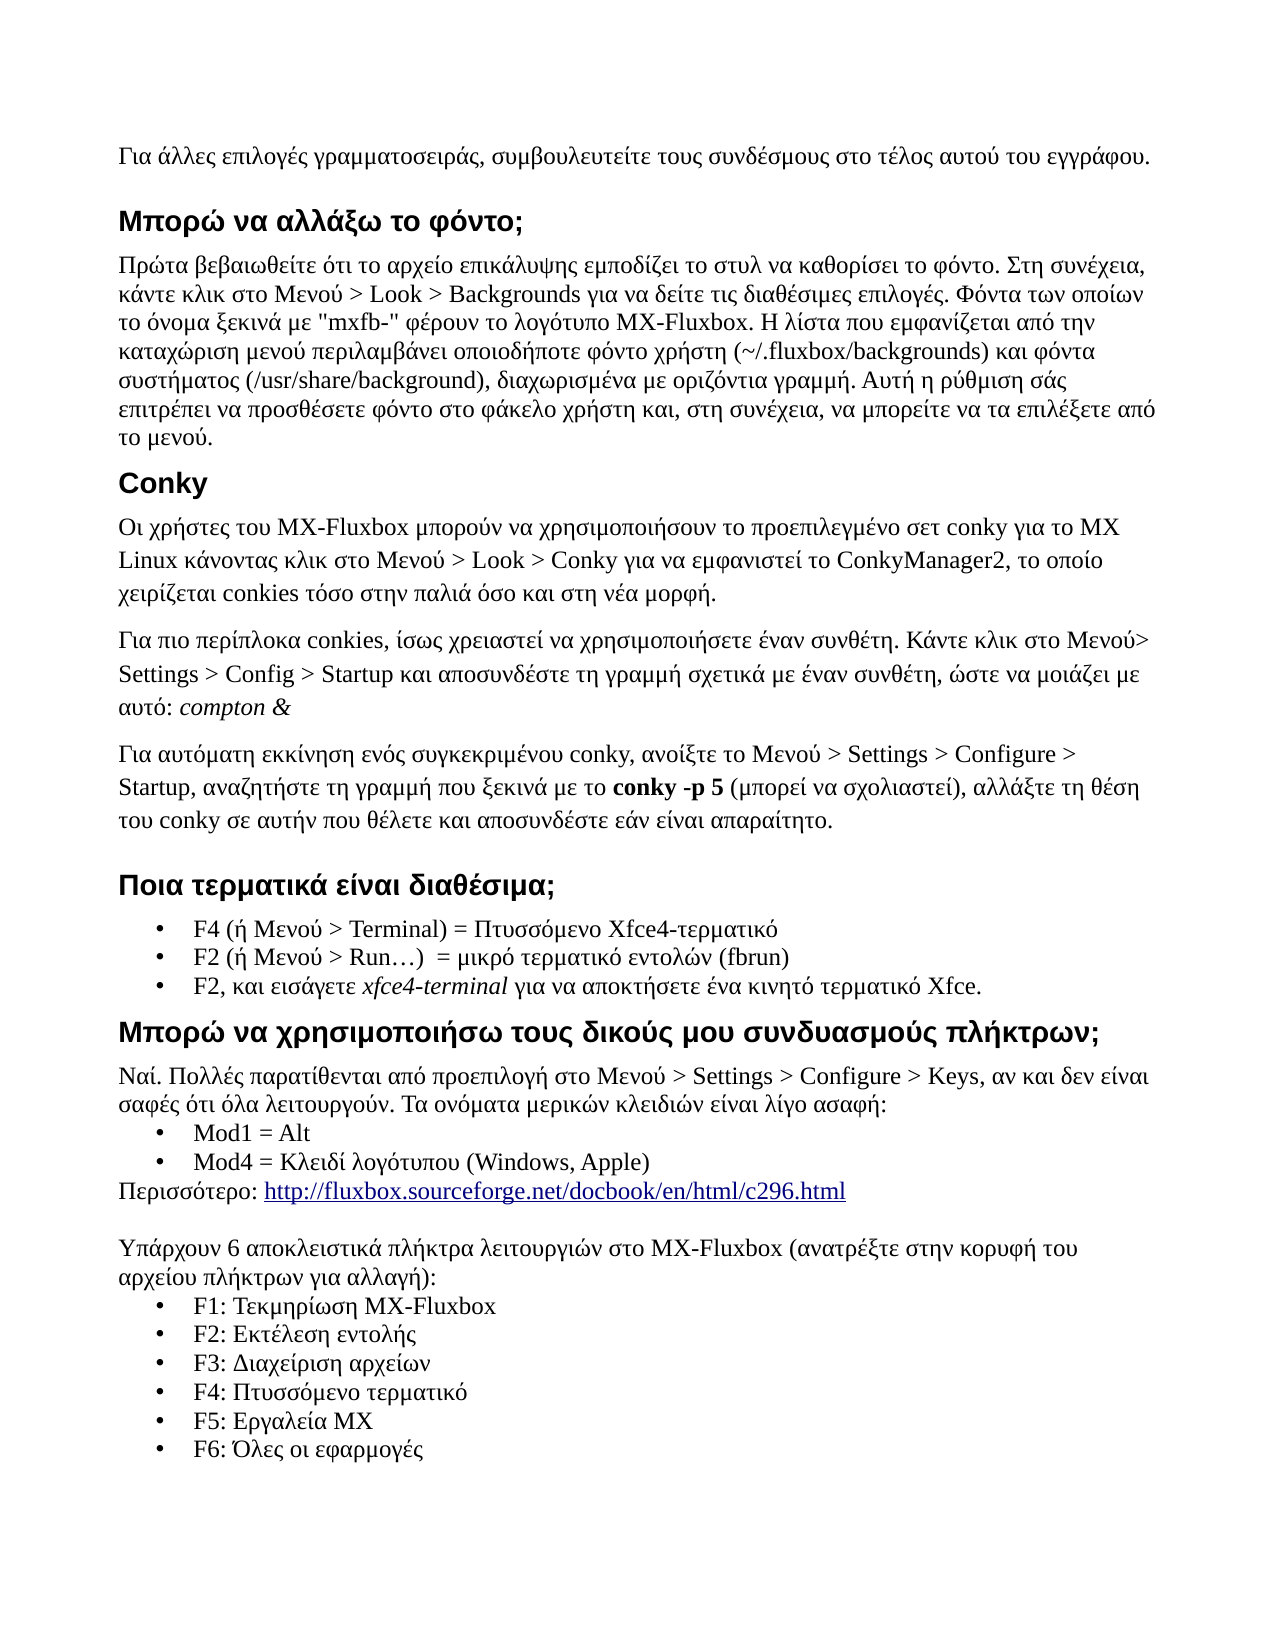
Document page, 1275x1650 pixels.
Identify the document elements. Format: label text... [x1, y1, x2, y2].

list F3: Διαχείριση αρχείων [156, 1348, 1157, 1377]
list F1: Τεκμηρίωση MX-Fluxbox [156, 1291, 1157, 1319]
text Πρώτα βεβαιωθείτε ότι το αρχείο επικάλυψης εμποδίζει το στυλ να καθορίσει το φόντο. Στη συνέχεια, κάντε κλικ στο Μενού > Look > Backgrounds για να δείτε τις διαθέσιμες επιλογές. Φόντα των οποίων το όνομα ξεκινά με "mxfb-" φέρουν το λογότυπο MX-Fluxbox. Η λίστα που εμφανίζεται από την καταχώριση μενού περιλαμβάνει οποιοδήποτε φόντο χρήστη (~/.fluxbox/backgrounds) και φόντα συστήματος (/usr/share/background), διαχωρισμένα με οριζόντια γραμμή. Αυτή η ρύθμιση σάς επιτρέπει να προσθέσετε φόντο στο φάκελο χρήστη και, στη συνέχεια, να μπορείτε να τα επιλέξετε από το μενού. [118, 250, 1157, 451]
list F5: Εργαλεία MX [156, 1406, 1157, 1434]
list Mod4 = Κλειδί λογότυπου (Windows, Apple) [156, 1147, 1157, 1176]
subtitle Ποια τερματικά είναι διαθέσιμα; [118, 867, 1157, 901]
subtitle Μπορώ να χρησιμοποιήσω τους δικούς μου συνδυασμούς πλήκτρων; [118, 1014, 1157, 1048]
text Ναί. Πολλές παρατίθενται από προεπιλογή στο Μενού > Settings > Configure > Keys, αν και δεν είναι σαφές ότι όλα λειτουργούν. Τα ονόματα μερικών κλειδιών είναι λίγο ασαφή: [118, 1061, 1157, 1118]
subtitle Conky [118, 466, 1157, 499]
subtitle Μπορώ να αλλάξω το φόντο; [118, 204, 1157, 237]
list F2: Εκτέλεση εντολής [156, 1319, 1157, 1348]
list F2, και εισάγετε xfce4-terminal για να αποκτήσετε ένα κινητό τερματικό Xfce. [156, 971, 1157, 1000]
list Mod1 = Alt [156, 1118, 1157, 1147]
list F2 (ή Μενού > Run…) = μικρό τερματικό εντολών (fbrun) [156, 942, 1157, 971]
list F6: Όλες οι εφαρμογές [156, 1434, 1157, 1463]
text Για πιο περίπλοκα conkies, ίσως χρειαστεί να χρησιμοποιήσετε έναν συνθέτη. Κάντε κλικ στο Μενού> Settings > Config > Startup και αποσυνδέστε τη γραμμή σχετικά με έναν συνθέτη, ώστε να μοιάζει με αυτό: compton & [118, 626, 1157, 720]
text Περισσότερο: http://fluxbox.sourceforge.net/docbook/en/html/c296.html [118, 1176, 1157, 1204]
text Υπάρχουν 6 αποκλειστικά πλήκτρα λειτουργιών στο MX-Fluxbox (ανατρέξτε στην κορυφή του αρχείου πλήκτρων για αλλαγή): [118, 1233, 1157, 1291]
list F4: Πτυσσόμενο τερματικό [156, 1377, 1157, 1406]
text Για άλλες επιλογές γραμματοσειράς, συμβουλευτείτε τους συνδέσμους στο τέλος αυτού του εγγράφου. [118, 141, 1157, 170]
text Για αυτόματη εκκίνηση ενός συγκεκριμένου conky, ανοίξτε το Μενού > Settings > Configure > Startup, αναζητήστε τη γραμμή που ξεκινά με το conky -p 5 (μπορεί να σχολιαστεί), αλλάξτε τη θέση του conky σε αυτήν που θέλετε και αποσυνδέστε εάν είναι απαραίτητο. [118, 739, 1157, 834]
text Οι χρήστες του MX-Fluxbox μπορούν να χρησιμοποιήσουν το προεπιλεγμένο σετ conky για το MX Linux κάνοντας κλικ στο Μενού > Look > Conky για να εμφανιστεί το ConkyManager2, το οποίο χειρίζεται conkies τόσο στην παλιά όσο και στη νέα μορφή. [118, 512, 1157, 607]
list F4 (ή Μενού > Terminal) = Πτυσσόμενο Xfce4-τερματικό [156, 914, 1157, 942]
